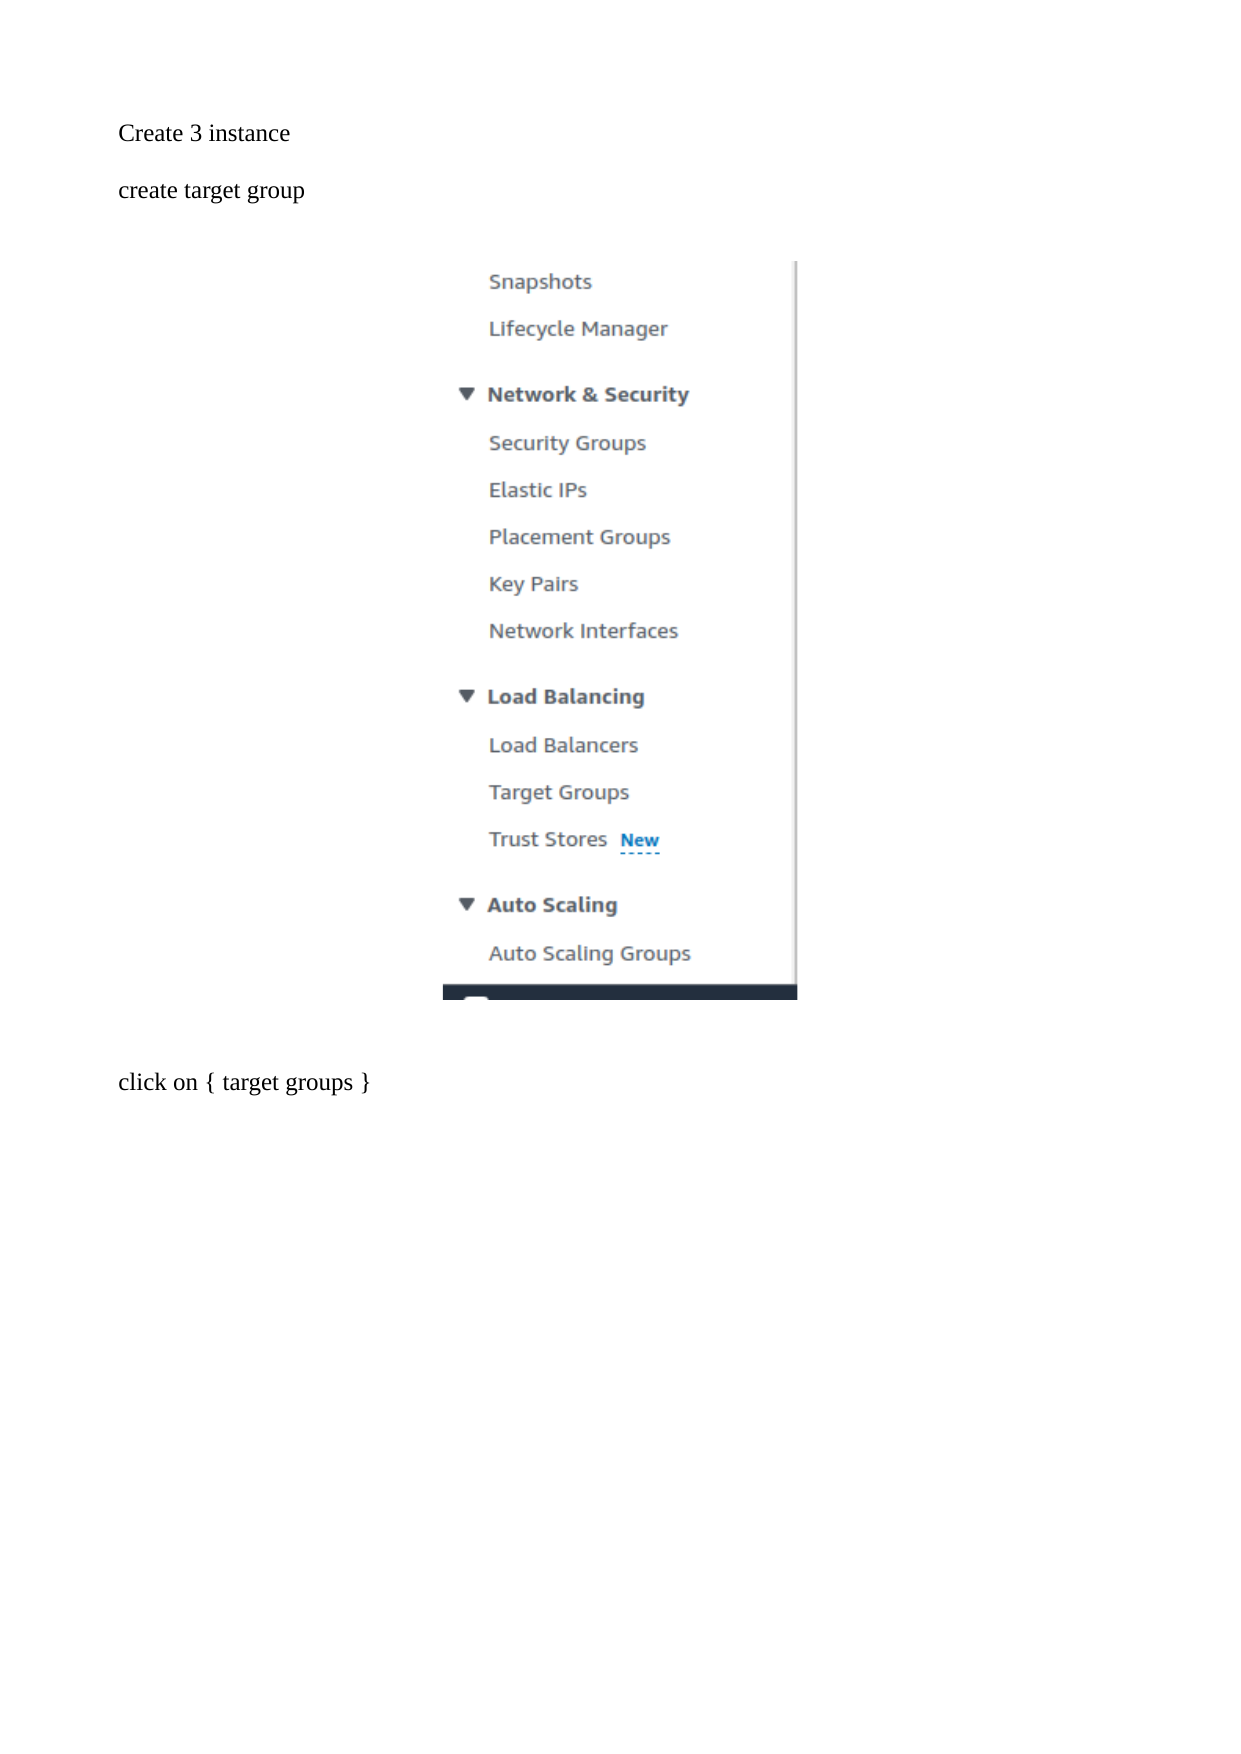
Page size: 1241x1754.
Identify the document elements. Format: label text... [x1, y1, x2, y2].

text click on { target groups } [118, 1067, 1122, 1096]
text create target group [118, 176, 1122, 204]
picture [442, 261, 798, 1000]
text Create 3 instance [118, 118, 1122, 147]
